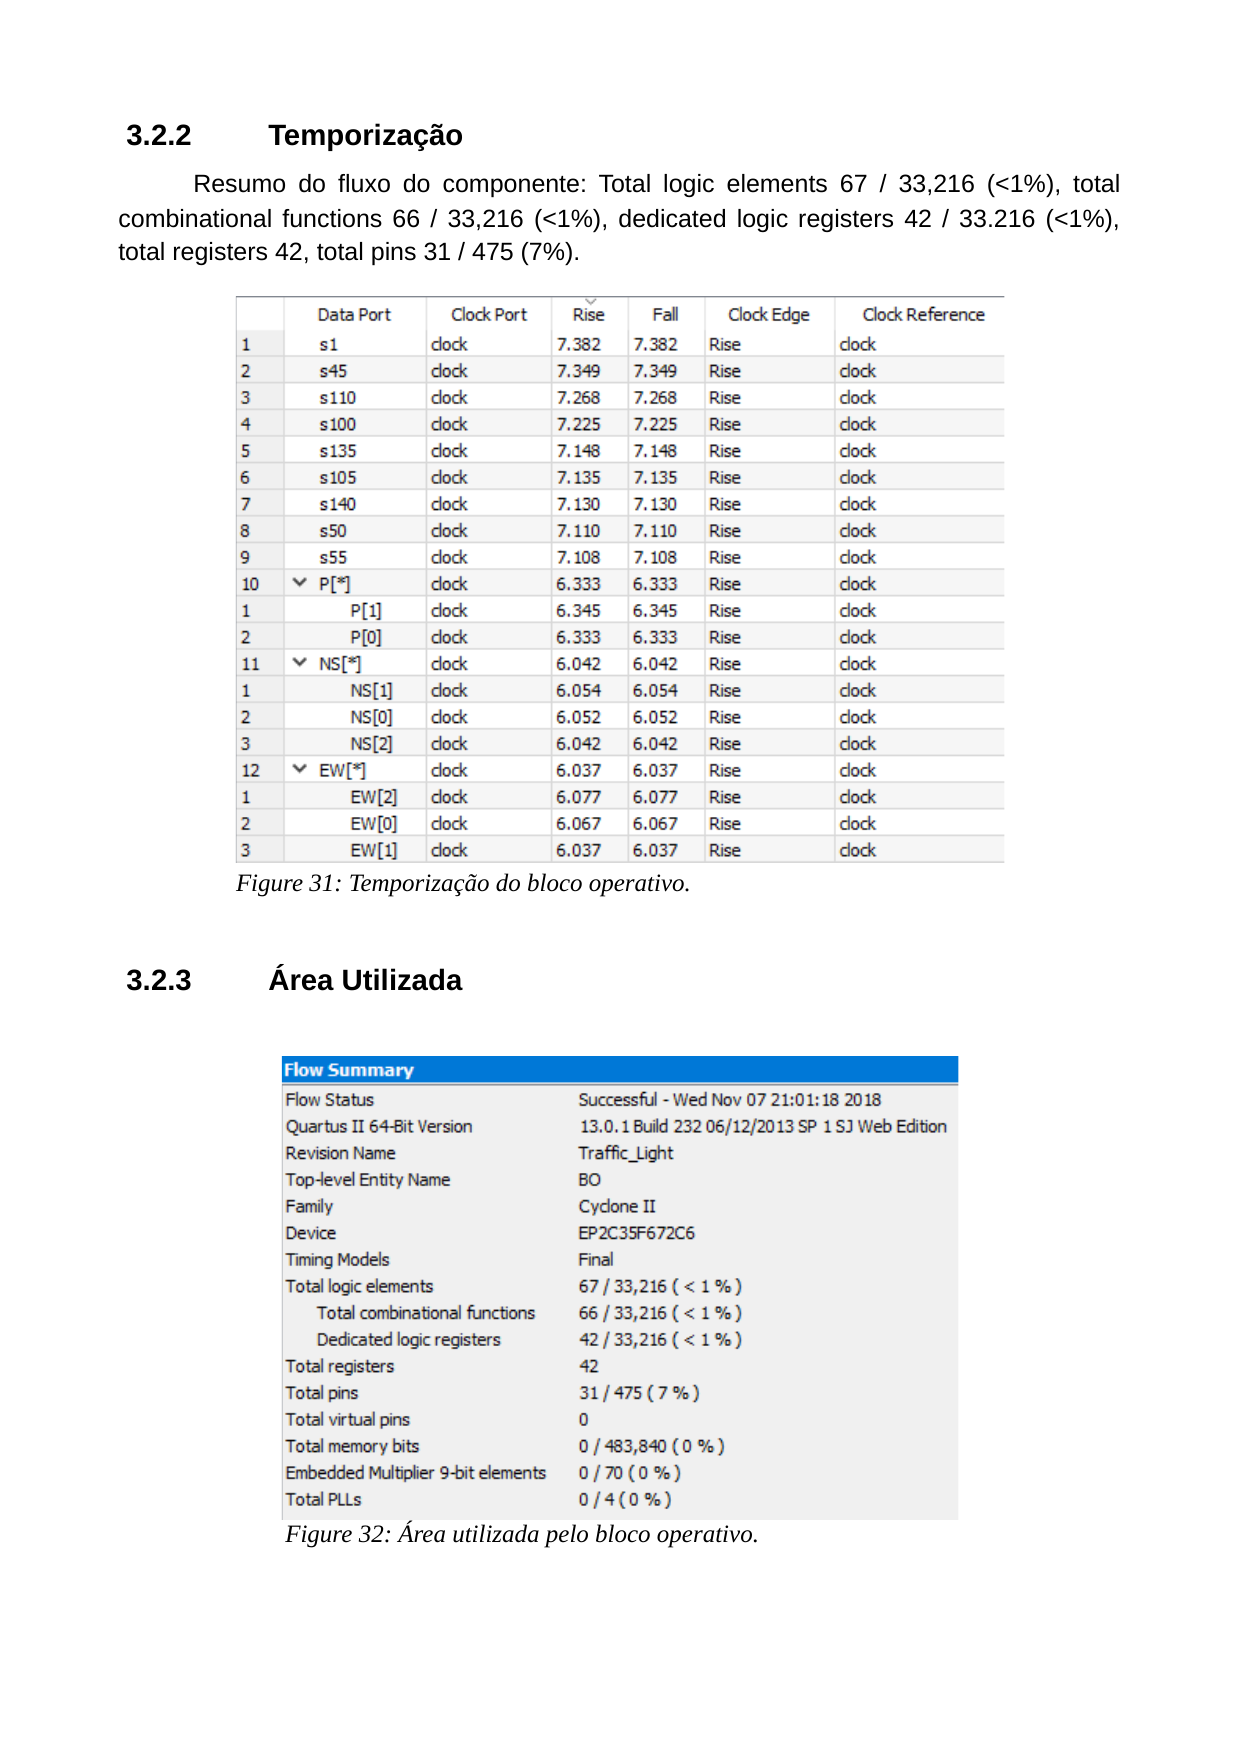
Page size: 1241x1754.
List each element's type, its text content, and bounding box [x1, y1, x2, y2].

text Figure 3.19: Temporização do bloco operativo. [236, 863, 1004, 897]
subtitle Área Utilizada [118, 963, 1122, 997]
picture [281, 1056, 959, 1520]
text Resumo do fluxo do componente: Total logic elements 67 / 33,216 (<1%), total combinational functions 66 / 33,216 (<1%), dedicated logic registers 42 / 33.216 (<1%), total registers 42, total pins 31 / 475 (7%). [118, 164, 1122, 265]
picture [235, 296, 1005, 863]
text Figure 3.20: Área utilizada pelo bloco operativo. [285, 1520, 955, 1548]
subtitle Temporização [118, 118, 1122, 152]
